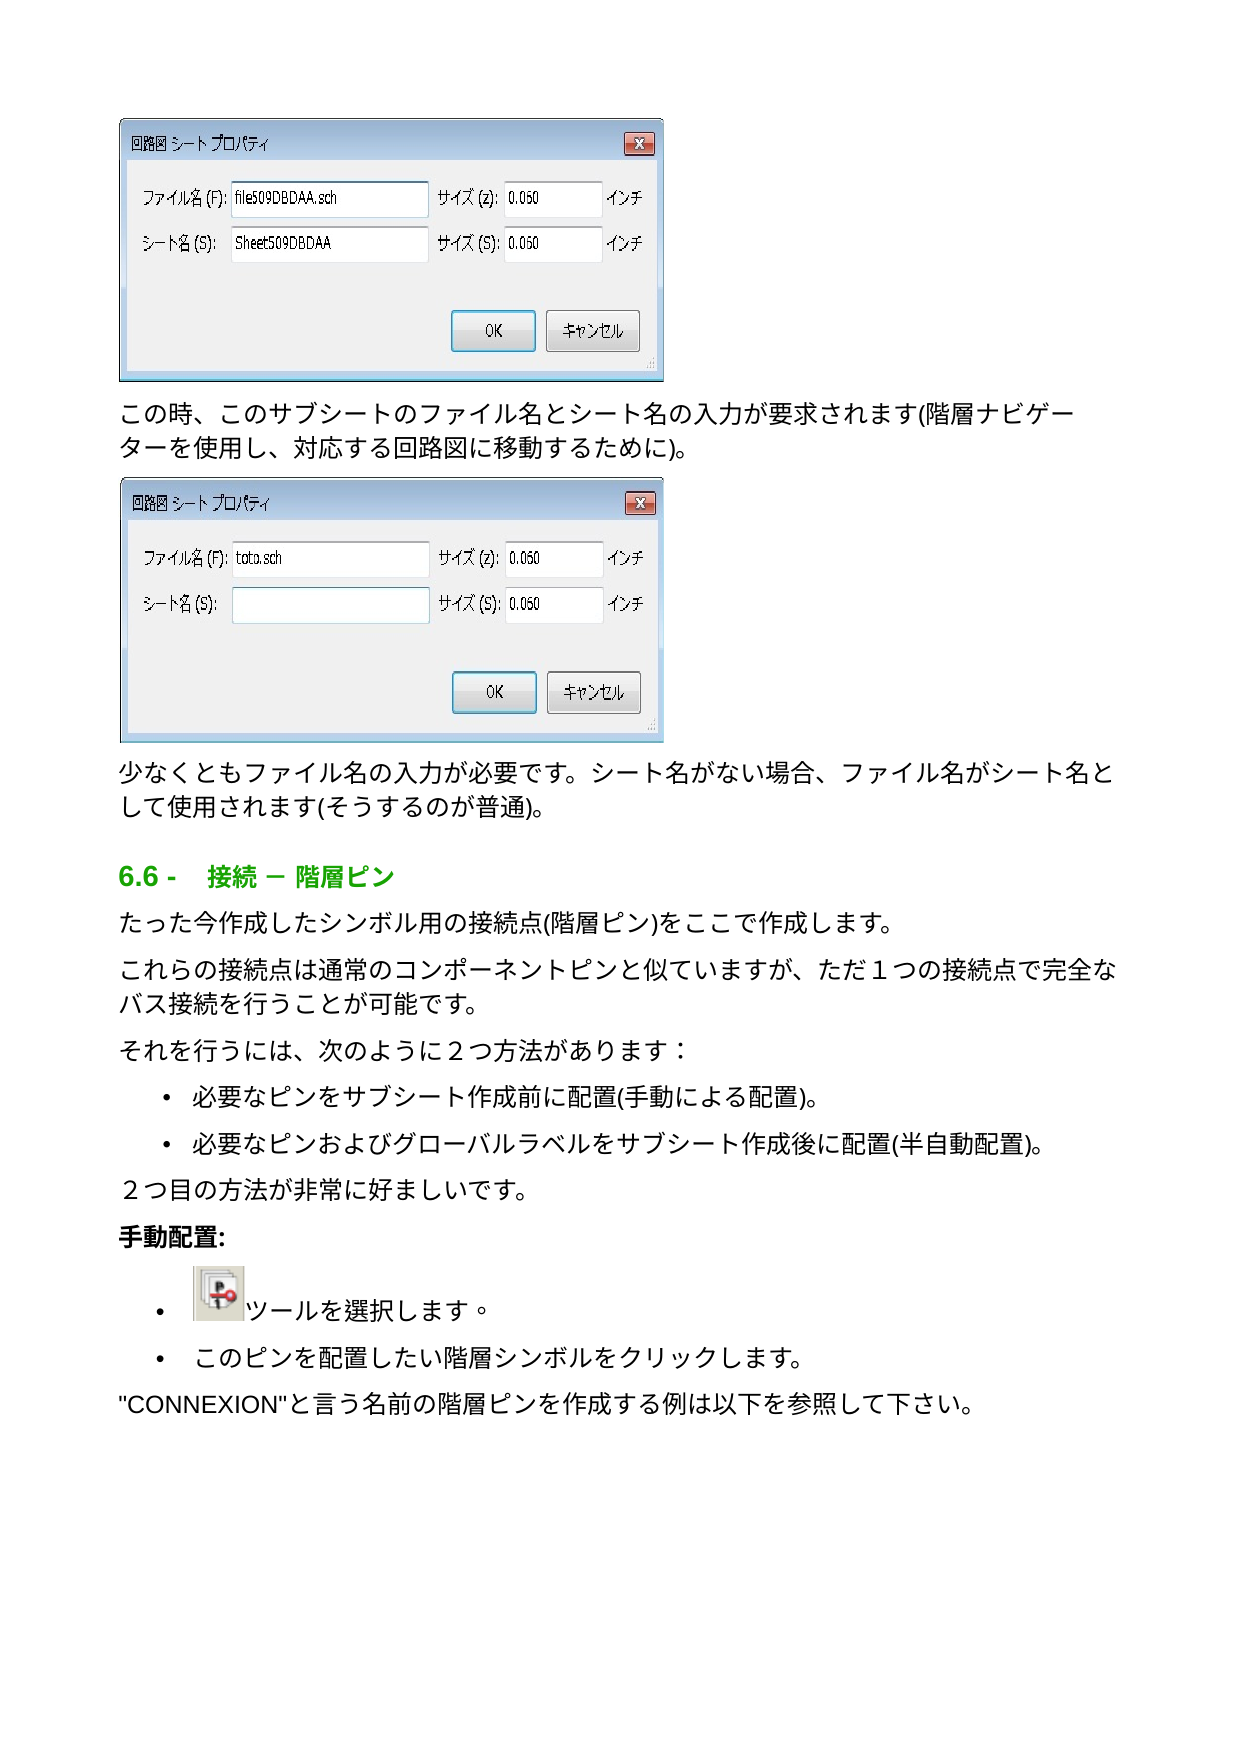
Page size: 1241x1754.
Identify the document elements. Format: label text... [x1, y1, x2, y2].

list 必要なピンをサブシート作成前に配置(手動による配置)。 [162, 1080, 1122, 1114]
picture [193, 1266, 245, 1321]
text 手動配置: [118, 1219, 1122, 1253]
list 必要なピンおよびグローバルラベルをサブシート作成後に配置(半自動配置)。 [162, 1126, 1122, 1160]
text "CONNEXION"と言う名前の階層ピンを作成する例は以下を参照して下さい。 [118, 1387, 1122, 1421]
text それを行うには、次のように２つ方法があります： [118, 1033, 1122, 1067]
picture [118, 477, 664, 743]
text これらの接続点は通常のコンポーネントピンと似ていますが、ただ１つの接続点で完全なバス接続を行うことが可能です。 [118, 952, 1122, 1021]
picture [118, 118, 664, 384]
text 少なくともファイル名の入力が必要です。シート名がない場合、ファイル名がシート名として使用されます(そうするのが普通)。 [118, 755, 1122, 823]
list このピンを配置したい階層シンボルをクリックします。 [156, 1341, 1122, 1375]
text この時、このサブシートのファイル名とシート名の入力が要求されます(階層ナビゲーターを使用し、対応する回路図に移動するために)。 [118, 396, 1122, 464]
text ２つ目の方法が非常に好ましいです。 [118, 1173, 1122, 1207]
list ツールを選択します。 [156, 1266, 1122, 1328]
text たった今作成したシンボル用の接続点(階層ピン)をここで作成します。 [118, 906, 1122, 940]
subtitle 接続 － 階層ピン [118, 859, 1122, 893]
